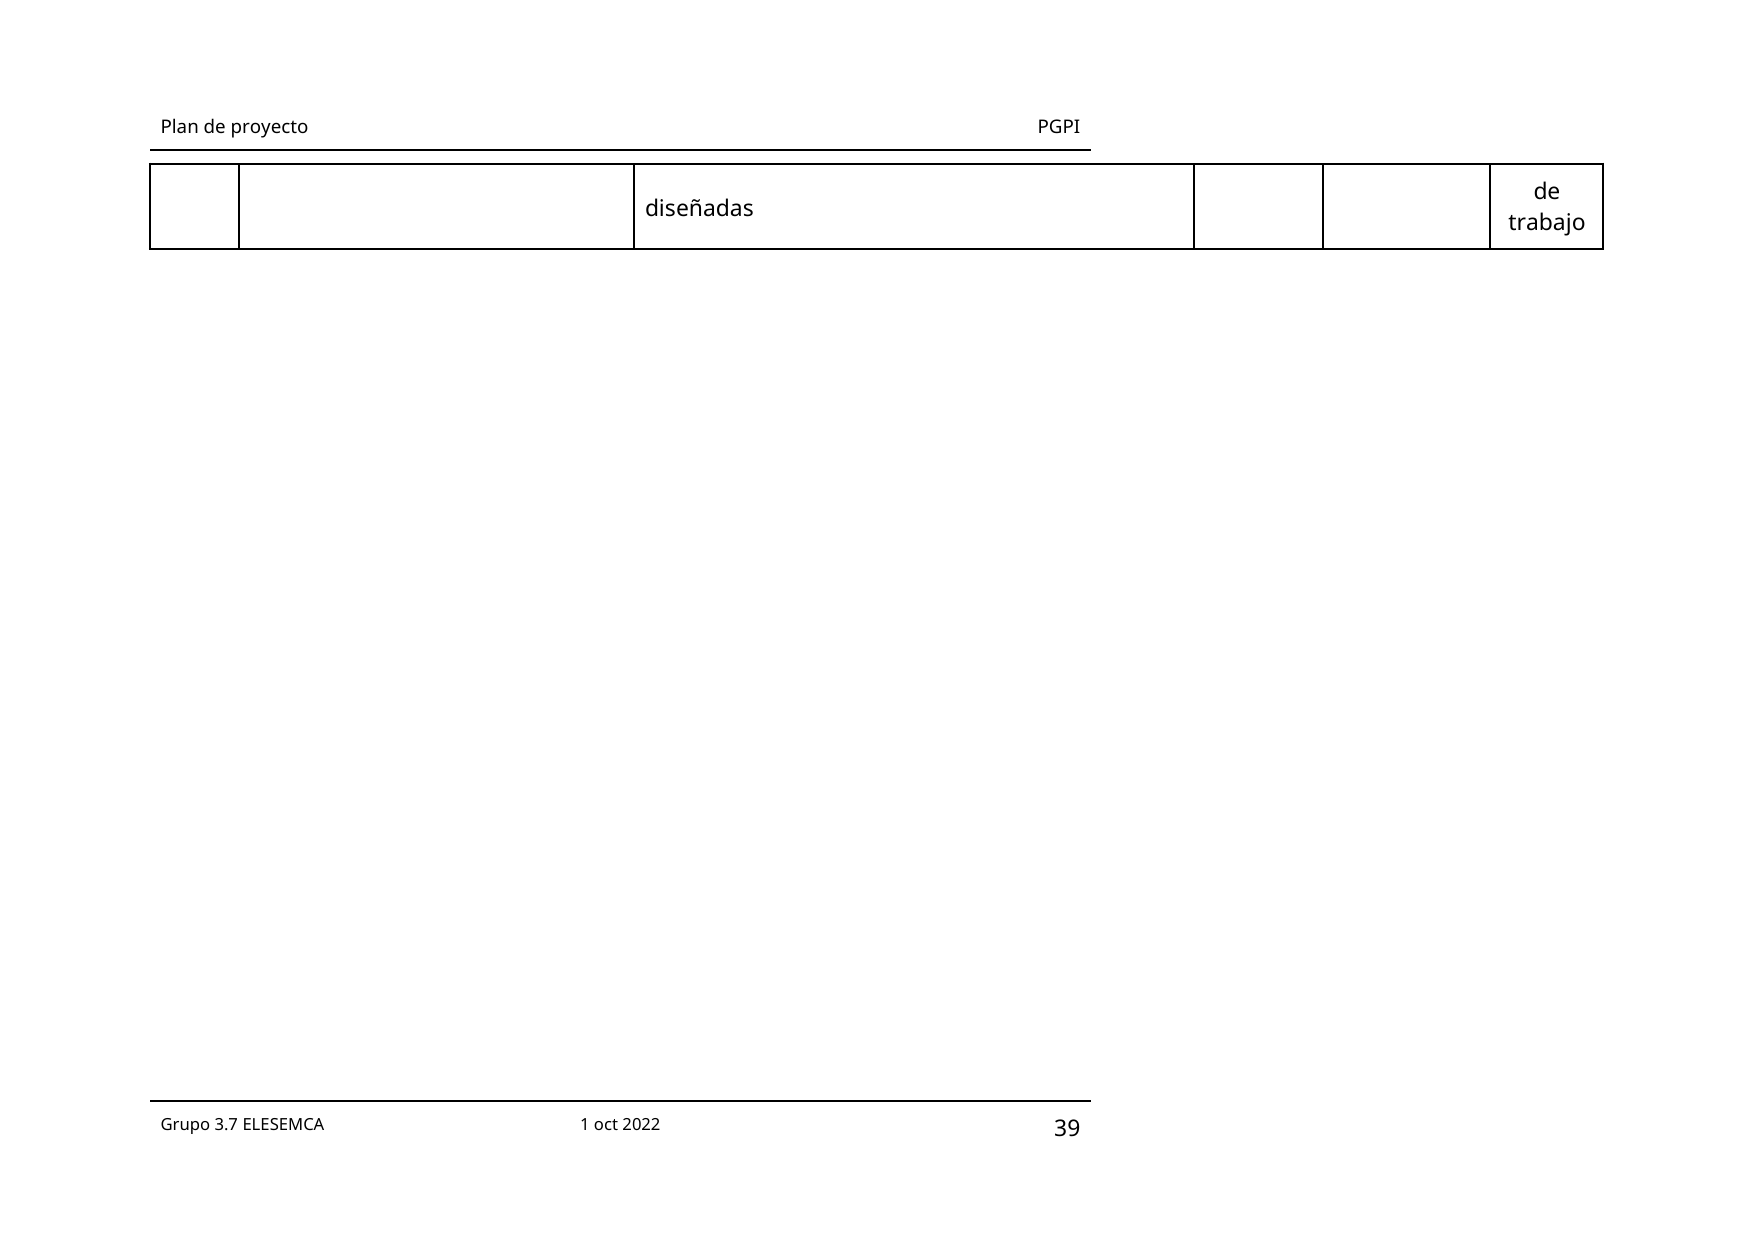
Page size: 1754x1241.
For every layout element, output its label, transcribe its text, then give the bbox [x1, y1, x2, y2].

table_cell [151, 165, 238, 248]
table_cell [240, 165, 633, 248]
table_cell de trabajo [1491, 165, 1602, 248]
table_cell [1324, 165, 1489, 248]
table_cell diseñadas [635, 165, 1193, 248]
table_cell [1195, 165, 1322, 248]
